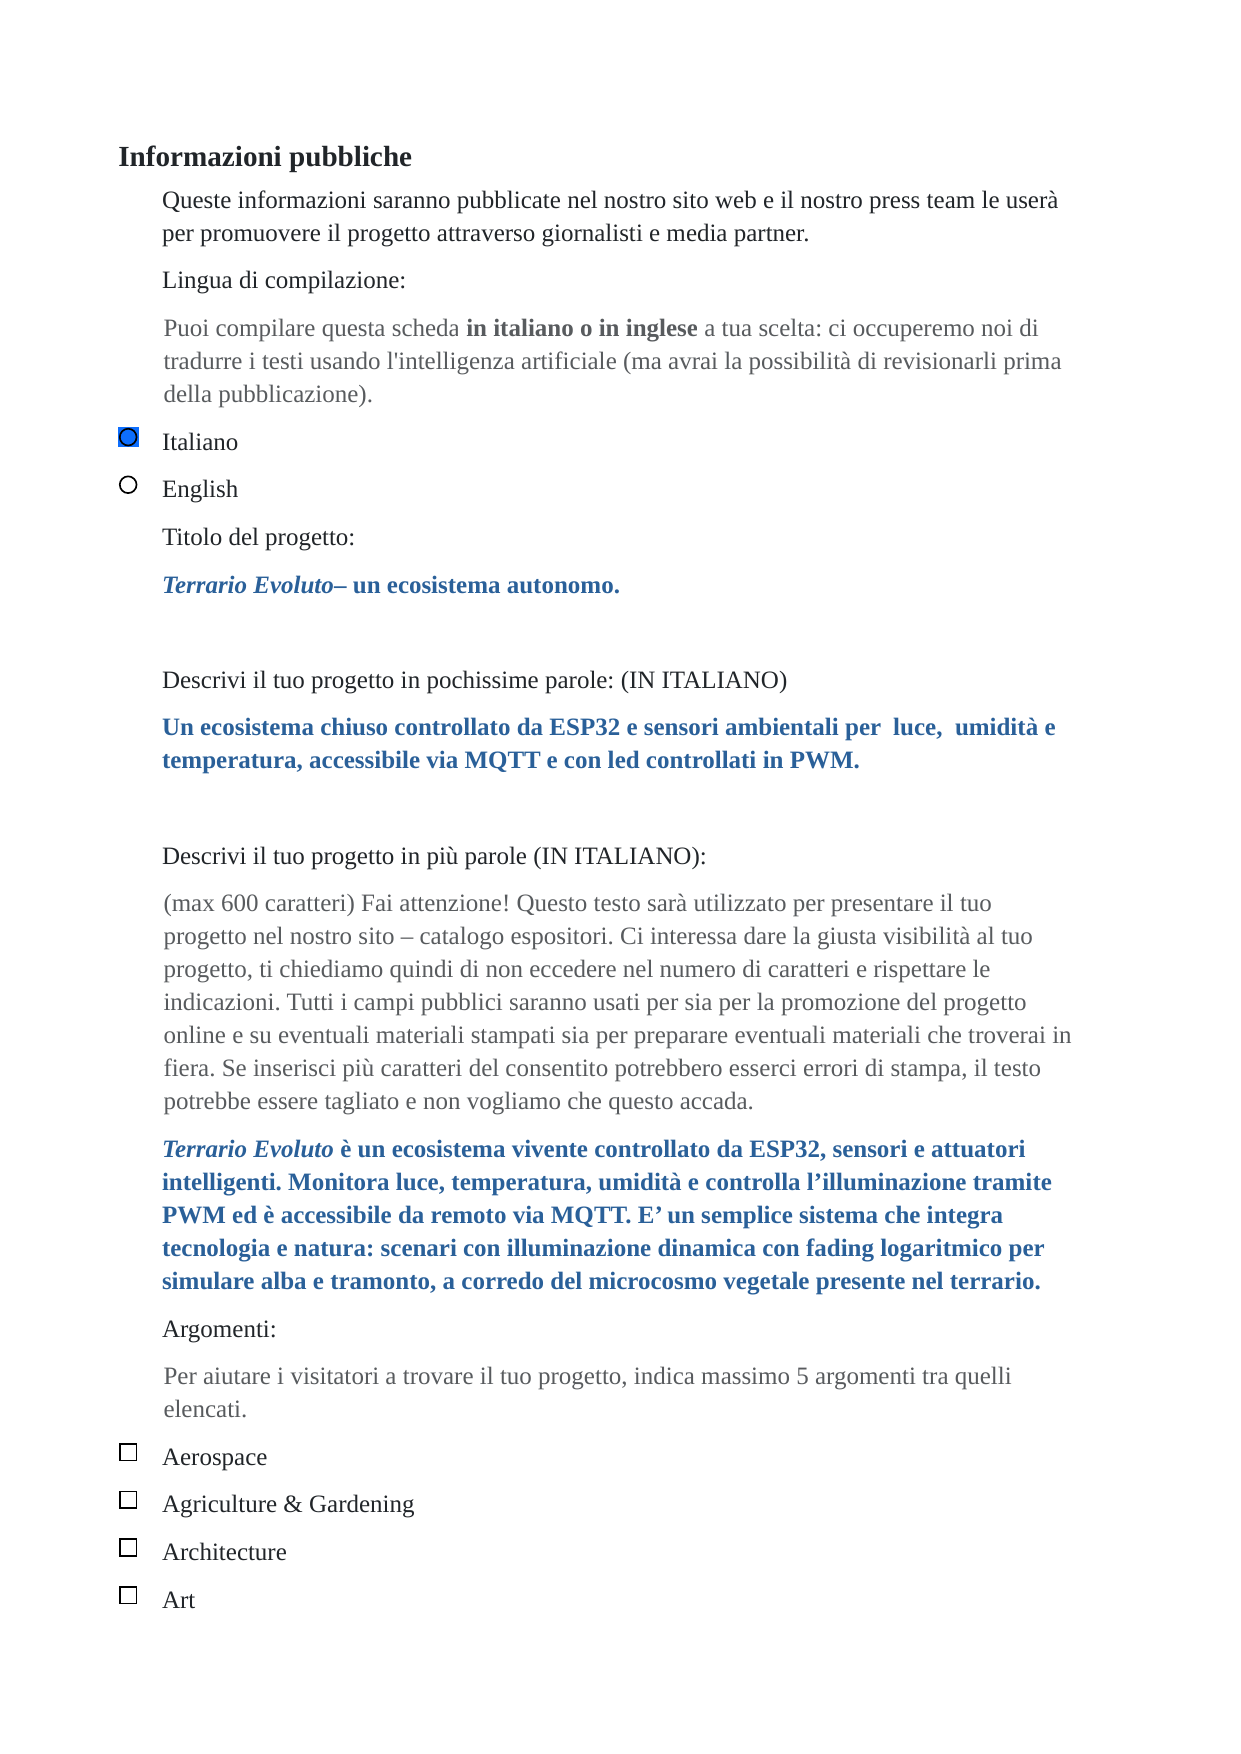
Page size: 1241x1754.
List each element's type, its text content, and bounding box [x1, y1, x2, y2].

text Descrivi il tuo progetto in pochissime parole: (IN ITALIANO) [162, 665, 1078, 694]
text Descrivi il tuo progetto in più parole (IN ITALIANO): [162, 841, 1078, 869]
text Un ecosistema chiuso controllato da ESP32 e sensori ambientali per luce, umidità e temperatura, accessibile via MQTT e con led controllati in PWM. [162, 712, 1078, 774]
text Titolo del progetto: [162, 522, 1078, 551]
text Terrario Evoluto è un ecosistema vivente controllato da ESP32, sensori e attuatori intelligenti. Monitora luce, temperatura, umidità e controlla l’illuminazione tramite PWM ed è accessibile da remoto via MQTT. E’ un semplice sistema che integra tecnologia e natura: scenari con illuminazione dinamica con fading logaritmico per simulare alba e tramonto, a corredo del microcosmo vegetale presente nel terrario. [162, 1134, 1078, 1295]
text Italiano [162, 427, 1078, 456]
text English [162, 474, 1078, 503]
text Terrario Evoluto– un ecosistema autonomo. [620, 570, 1078, 598]
text Aerospace [162, 1442, 1078, 1471]
subtitle Informazioni pubbliche [118, 139, 1122, 172]
text Queste informazioni saranno pubblicate nel nostro sito web e il nostro press team le userà per promuovere il progetto attraverso giornalisti e media partner. [162, 185, 1078, 247]
text Agriculture & Gardening [162, 1489, 1078, 1518]
text Lingua di compilazione: [162, 266, 1078, 294]
text Argomenti: [162, 1314, 1078, 1342]
text Puoi compilare questa scheda in italiano o in inglese a tua scelta: ci occuperemo noi di tradurre i testi usando l'intelligenza artificiale (ma avrai la possibilità di revisionarli prima della pubblicazione). [162, 313, 1078, 408]
text Art [162, 1585, 1078, 1613]
text Per aiutare i visitatori a trovare il tuo progetto, indica massimo 5 argomenti tra quelli elencati. [162, 1361, 1078, 1423]
text (max 600 caratteri) Fai attenzione! Questo testo sarà utilizzato per presentare il tuo progetto nel nostro sito – catalogo espositori. Ci interessa dare la giusta visibilità al tuo progetto, ti chiediamo quindi di non eccedere nel numero di caratteri e rispettare le indicazioni. Tutti i campi pubblici saranno usati per sia per la promozione del progetto online e su eventuali materiali stampati sia per preparare eventuali materiali che troverai in fiera. Se inserisci più caratteri del consentito potrebbero esserci errori di stampa, il testo potrebbe essere tagliato e non vogliamo che questo accada. [162, 888, 1078, 1115]
text Architecture [162, 1537, 1078, 1566]
